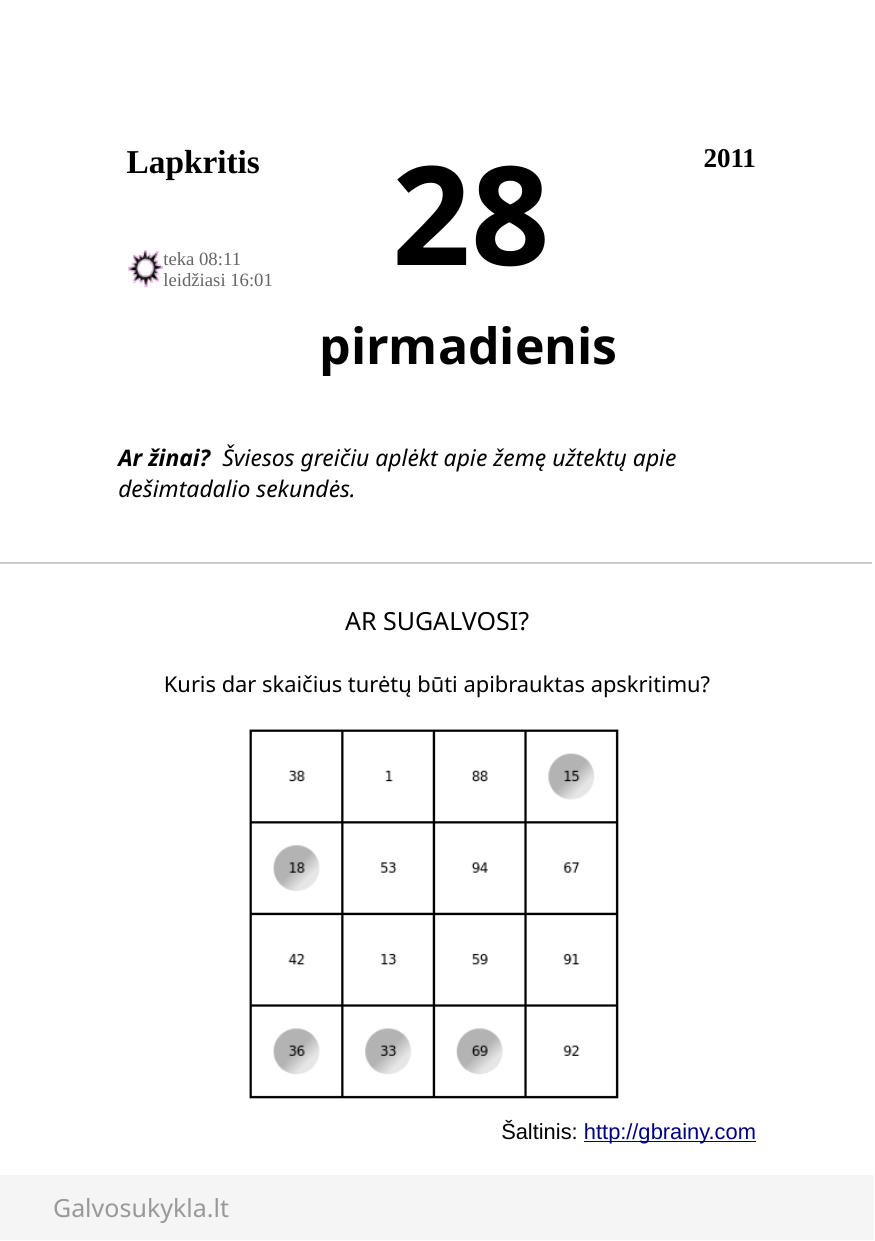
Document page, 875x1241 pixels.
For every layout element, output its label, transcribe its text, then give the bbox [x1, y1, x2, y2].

text Šaltinis: http://gbrainy.com [118, 1119, 756, 1144]
table_header [118, 288, 298, 379]
table_header 28 pirmadienis [299, 118, 638, 379]
table_header 2011 [638, 118, 756, 379]
picture [205, 728, 663, 1099]
picture [127, 250, 164, 288]
table_header Lapkritis teka 08:11 leidžiasi 16:01 [118, 118, 298, 287]
text Ar žinai? Šviesos greičiu aplėkt apie žemę užtektų apie dešimtadalio sekundės. [118, 442, 756, 504]
text Kuris dar skaičius turėtų būti apibrauktas apskritimu? [118, 669, 756, 699]
text AR SUGALVOSI? [118, 604, 756, 638]
